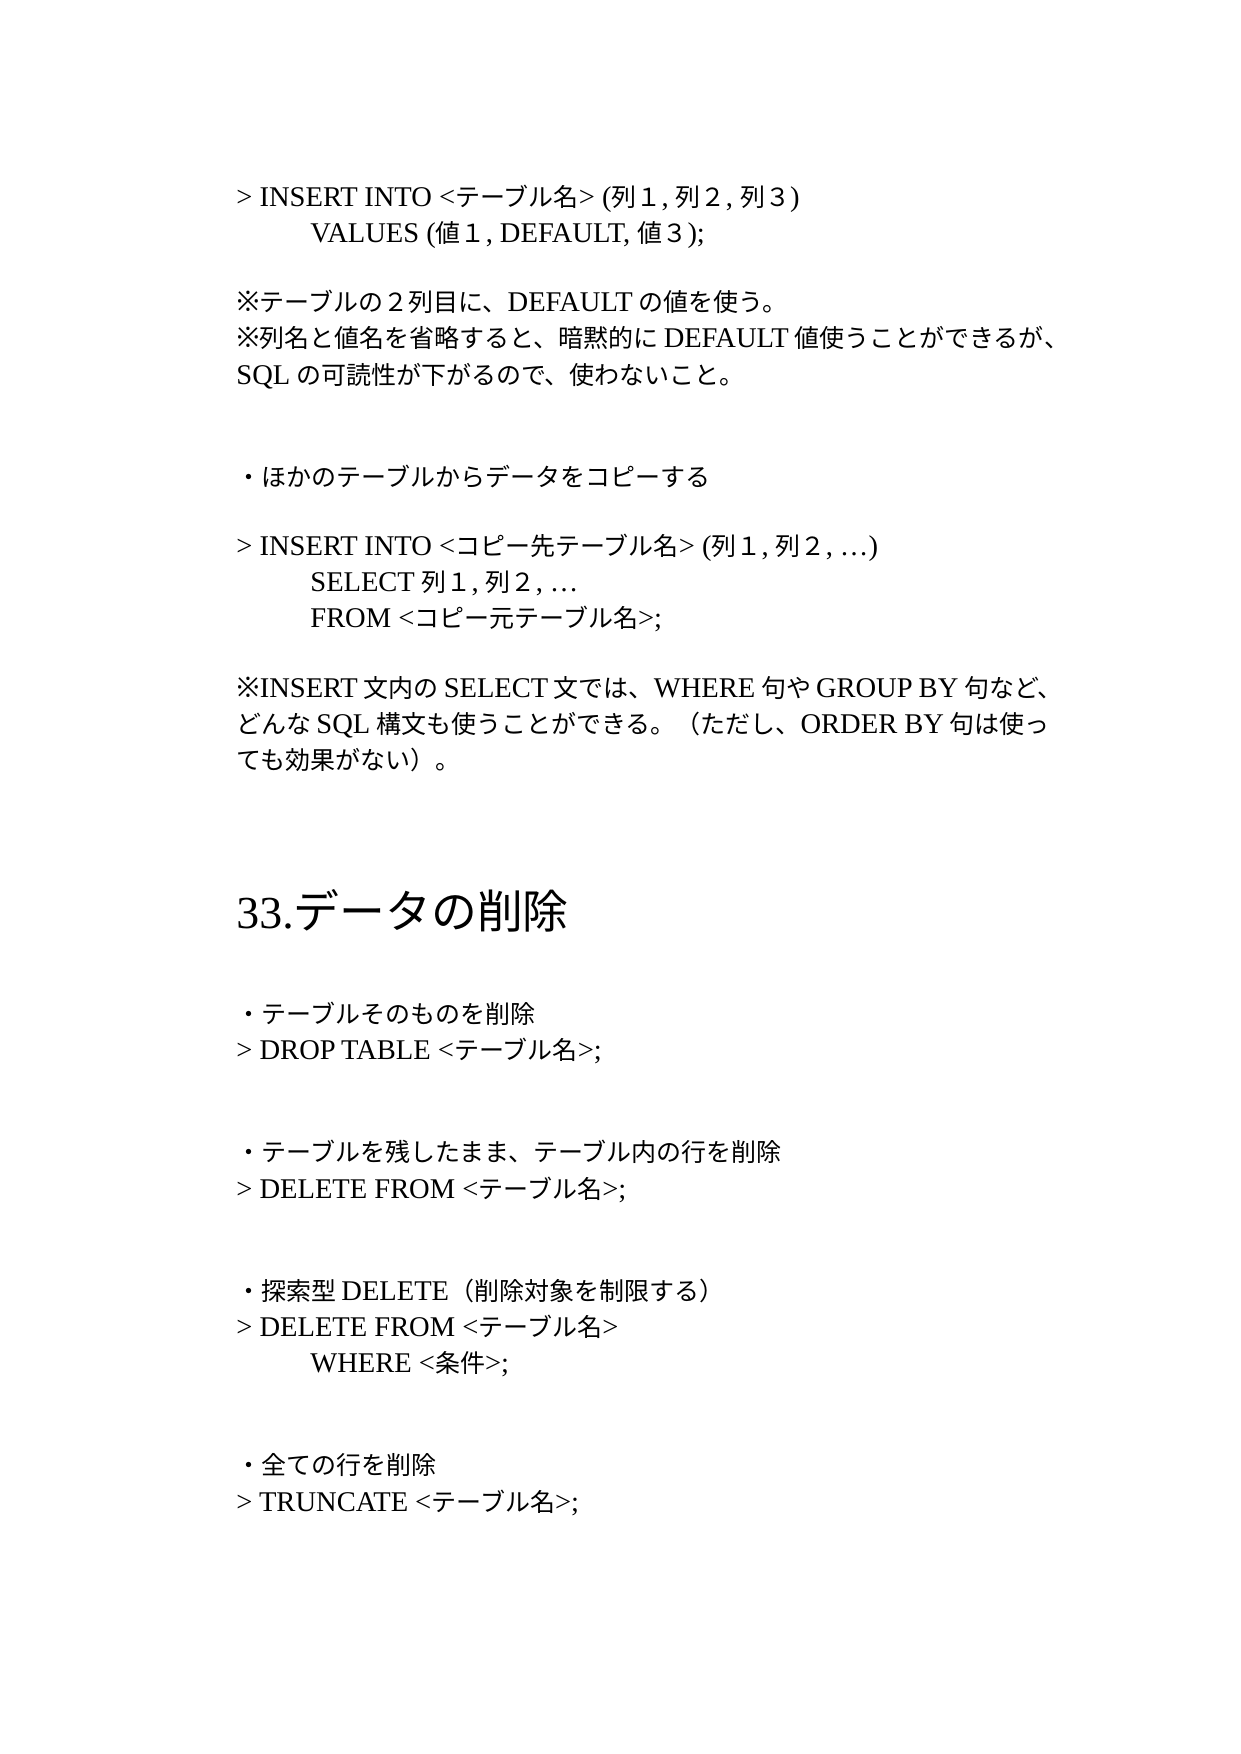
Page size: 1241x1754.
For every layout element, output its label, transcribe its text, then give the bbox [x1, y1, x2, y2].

text SELECT 列１, 列２, … [236, 563, 1063, 599]
text VALUES (値１, DEFAULT, 値３); [236, 213, 1063, 250]
text ※INSERT文内のSELECT文では、WHERE句やGROUP BY句など、どんなSQL構文も使うことができる。（ただし、ORDER BY句は使っても効果がない）。 [236, 668, 1063, 777]
text > DELETE FROM <テーブル名>; [236, 1169, 1063, 1205]
text FROM <コピー元テーブル名>; [236, 599, 1063, 635]
text ・テーブルそのものを削除 [236, 994, 1063, 1031]
text SQLの可読性が下がるので、使わないこと。 [236, 355, 1063, 391]
text WHERE <条件>; [236, 1344, 1063, 1380]
text > DELETE FROM <テーブル名> [236, 1307, 1063, 1344]
text ・テーブルを残したまま、テーブル内の行を削除 [236, 1133, 1063, 1169]
text ※列名と値名を省略すると、暗黙的にDEFAULT値使うことができるが、 [236, 319, 1063, 355]
text > INSERT INTO <テーブル名> (列１, 列２, 列３) [236, 177, 1063, 213]
text > TRUNCATE <テーブル名>; [236, 1482, 1063, 1518]
text ・ほかのテーブルからデータをコピーする [236, 457, 1063, 493]
text ※テーブルの２列目に、DEFAULTの値を使う。 [236, 283, 1063, 319]
text ・探索型DELETE（削除対象を制限する） [236, 1271, 1063, 1307]
text 33.データの削除 [236, 876, 1063, 942]
text > DROP TABLE <テーブル名>; [236, 1031, 1063, 1067]
text > INSERT INTO <コピー先テーブル名> (列１, 列２, …) [236, 526, 1063, 563]
text ・全ての行を削除 [236, 1446, 1063, 1482]
